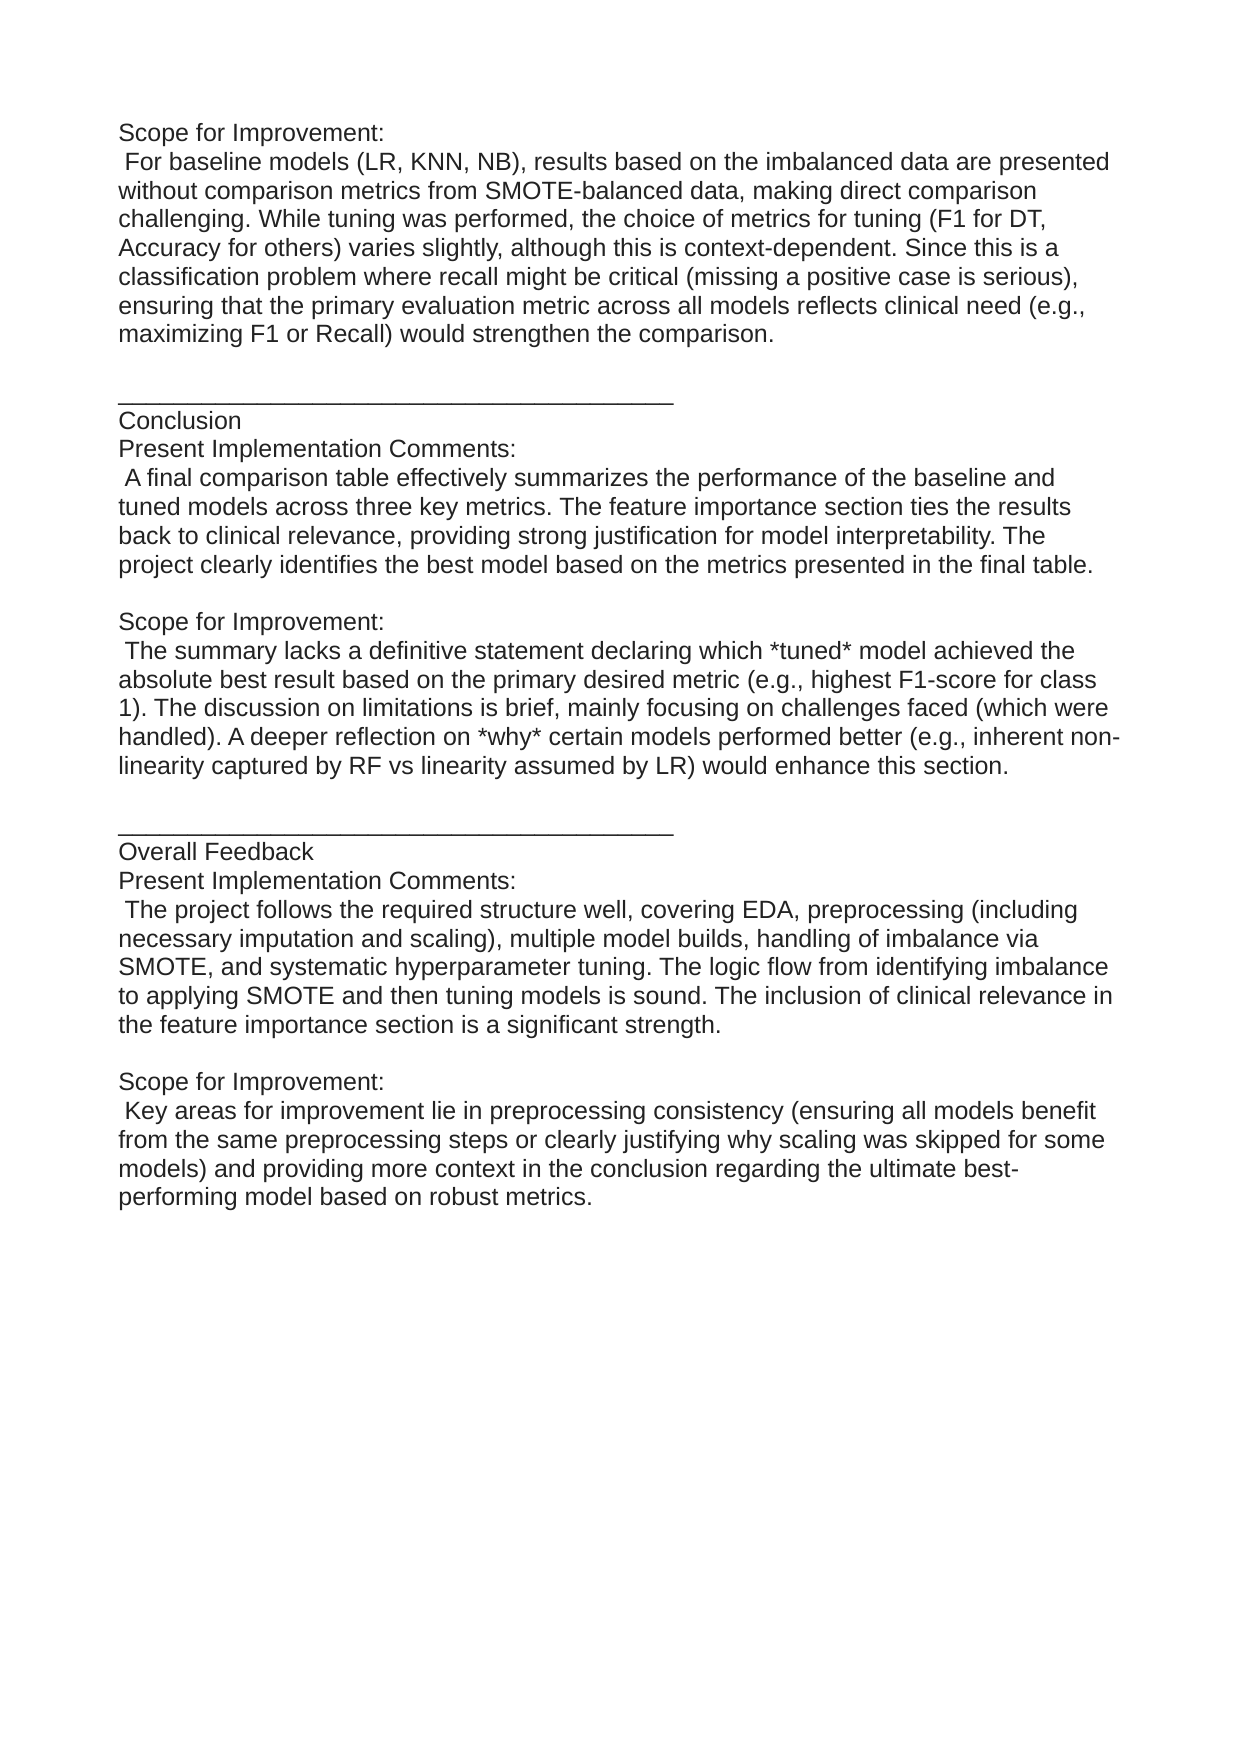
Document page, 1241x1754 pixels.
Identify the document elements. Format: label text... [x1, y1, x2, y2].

text Scope for Improvement: For baseline models (LR, KNN, NB), results based on the imbalanced data are presented without comparison metrics from SMOTE-balanced data, making direct comparison challenging. While tuning was performed, the choice of metrics for tuning (F1 for DT, Accuracy for others) varies slightly, although this is context-dependent. Since this is a classification problem where recall might be critical (missing a positive case is serious), ensuring that the primary evaluation metric across all models reflects clinical need (e.g., maximizing F1 or Recall) would strengthen the comparison. ________________________________________ Conclusion Present Implementation Comments: A final comparison table effectively summarizes the performance of the baseline and tuned models across three key metrics. The feature importance section ties the results back to clinical relevance, providing strong justification for model interpretability. The project clearly identifies the best model based on the metrics presented in the final table. Scope for Improvement: The summary lacks a definitive statement declaring which *tuned* model achieved the absolute best result based on the primary desired metric (e.g., highest F1-score for class 1). The discussion on limitations is brief, mainly focusing on challenges faced (which were handled). A deeper reflection on *why* certain models performed better (e.g., inherent non-linearity captured by RF vs linearity assumed by LR) would enhance this section. ________________________________________ Overall Feedback Present Implementation Comments: The project follows the required structure well, covering EDA, preprocessing (including necessary imputation and scaling), multiple model builds, handling of imbalance via SMOTE, and systematic hyperparameter tuning. The logic flow from identifying imbalance to applying SMOTE and then tuning models is sound. The inclusion of clinical relevance in the feature importance section is a significant strength. Scope for Improvement: Key areas for improvement lie in preprocessing consistency (ensuring all models benefit from the same preprocessing steps or clearly justifying why scaling was skipped for some models) and providing more context in the conclusion regarding the ultimate best-performing model based on robust metrics. [118, 118, 1122, 1211]
